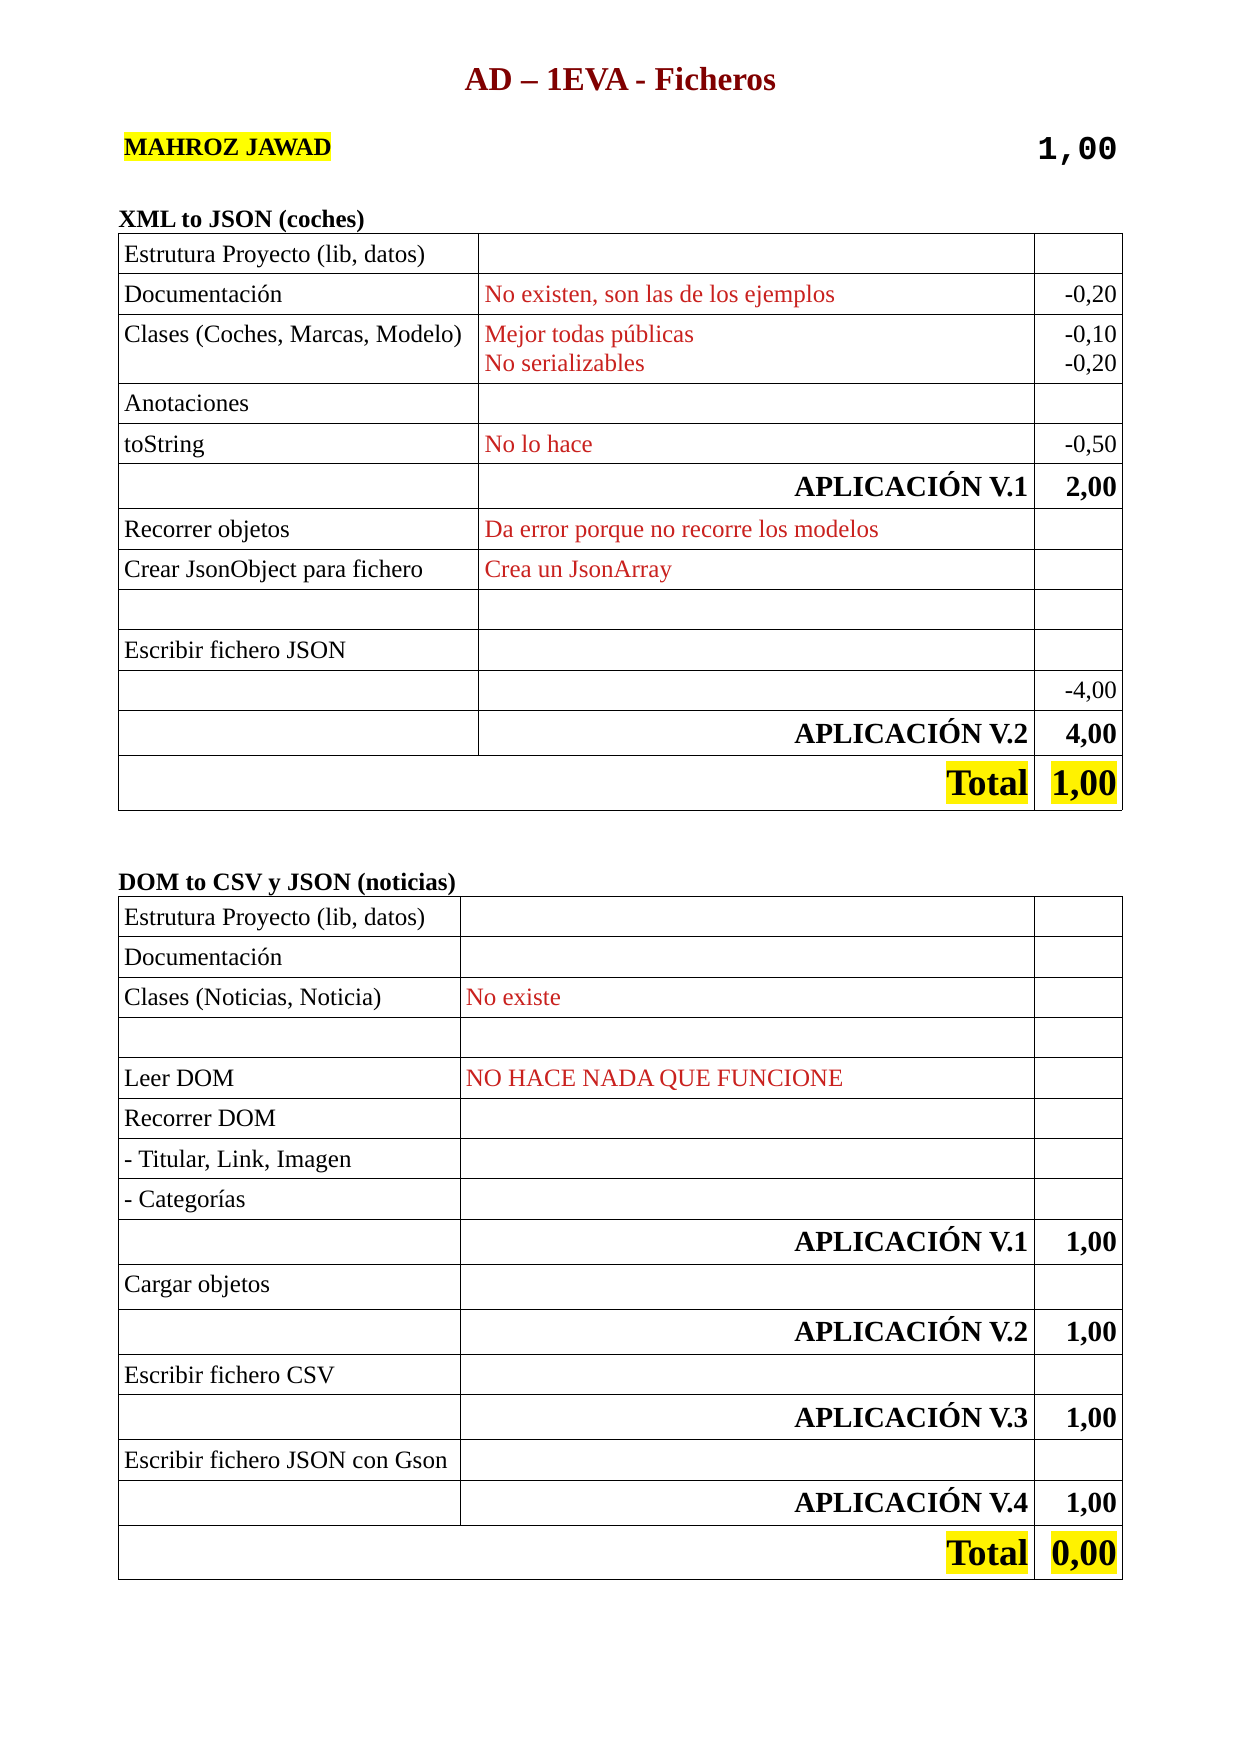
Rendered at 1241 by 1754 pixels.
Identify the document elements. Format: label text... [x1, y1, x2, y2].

table_cell Crea un JsonArray [479, 550, 1034, 589]
table_cell 1,00 [1035, 756, 1122, 810]
table_header Estrutura Proyecto (lib, datos) [119, 897, 460, 936]
table_cell [119, 1220, 460, 1264]
table_cell Mejor todas públicas No serializables [479, 315, 1034, 383]
table_cell [119, 1310, 460, 1354]
table_cell Escribir fichero JSON [119, 630, 478, 669]
table_cell [461, 1265, 1034, 1309]
table_cell 0,00 [1035, 1526, 1122, 1579]
table_cell [479, 384, 1034, 423]
table_cell Cargar objetos [119, 1265, 460, 1309]
table_cell [1035, 509, 1122, 549]
table_cell Escribir fichero JSON con Gson [119, 1440, 460, 1479]
table_cell [1035, 630, 1122, 669]
table_cell 1,00 [1035, 1220, 1122, 1264]
table_cell Escribir fichero CSV [119, 1355, 460, 1394]
table_cell [1035, 1058, 1122, 1098]
table_cell -0,20 [1035, 274, 1122, 313]
table_cell [461, 1139, 1034, 1178]
table_cell No lo hace [479, 424, 1034, 463]
table_cell [461, 1440, 1034, 1479]
table_cell Total [119, 1526, 1034, 1579]
table_cell [1035, 550, 1122, 589]
table_cell [1035, 1018, 1122, 1057]
table_cell [1035, 384, 1122, 423]
table_cell APLICACIÓN V.3 [461, 1395, 1034, 1439]
table_cell 4,00 [1035, 711, 1122, 755]
table_cell Documentación [119, 937, 460, 977]
text DOM to CSV y JSON (noticias) [118, 867, 1122, 896]
table_cell [479, 630, 1034, 669]
table_cell 1,00 [1035, 1395, 1122, 1439]
table_cell -0,10 -0,20 [1035, 315, 1122, 383]
table_header [461, 897, 1034, 936]
table_cell [119, 1481, 460, 1525]
table_cell No existe [461, 978, 1034, 1017]
table_cell [461, 1179, 1034, 1218]
table_cell [1035, 1440, 1122, 1479]
table_cell APLICACIÓN V.1 [461, 1220, 1034, 1264]
table_cell Anotaciones [119, 384, 478, 423]
table_cell [1035, 1355, 1122, 1394]
table_cell toString [119, 424, 478, 463]
table_cell [119, 1018, 460, 1057]
table_cell 1,00 [1035, 1310, 1122, 1354]
table_cell [479, 590, 1034, 629]
table_cell [119, 671, 478, 710]
table_cell [119, 590, 478, 629]
table_cell Recorrer objetos [119, 509, 478, 549]
table_cell Clases (Coches, Marcas, Modelo) [119, 315, 478, 383]
table_cell APLICACIÓN V.2 [479, 711, 1034, 755]
table_cell APLICACIÓN V.4 [461, 1481, 1034, 1525]
table_cell [1035, 1099, 1122, 1138]
table_header [1035, 234, 1122, 273]
table_cell -0,50 [1035, 424, 1122, 463]
table_cell Clases (Noticias, Noticia) [119, 978, 460, 1017]
table_cell Da error porque no recorre los modelos [479, 509, 1034, 549]
table_cell [119, 464, 478, 508]
table_header 1,00 [974, 126, 1123, 175]
table_header [479, 234, 1034, 273]
table_header Estrutura Proyecto (lib, datos) [119, 234, 478, 273]
table_cell [1035, 1139, 1122, 1178]
table_cell [1035, 590, 1122, 629]
table_cell [1035, 1265, 1122, 1309]
table_header [1035, 897, 1122, 936]
table_cell Leer DOM [119, 1058, 460, 1098]
table_cell [461, 1099, 1034, 1138]
table_cell [119, 1395, 460, 1439]
table_cell APLICACIÓN V.1 [479, 464, 1034, 508]
table_cell NO HACE NADA QUE FUNCIONE [461, 1058, 1034, 1098]
table_cell 1,00 [1035, 1481, 1122, 1525]
table_header MAHROZ JAWAD [118, 126, 974, 175]
table_cell [1035, 978, 1122, 1017]
table_cell [1035, 937, 1122, 977]
text XML to JSON (coches) [118, 204, 1122, 233]
table_cell - Titular, Link, Imagen [119, 1139, 460, 1178]
table_cell No existen, son las de los ejemplos [479, 274, 1034, 313]
table_cell Crear JsonObject para fichero [119, 550, 478, 589]
text AD – 1EVA - Ficheros [118, 59, 1122, 97]
table_cell 2,00 [1035, 464, 1122, 508]
table_cell - Categorías [119, 1179, 460, 1218]
table_cell -4,00 [1035, 671, 1122, 710]
table_cell [479, 671, 1034, 710]
table_cell [461, 937, 1034, 977]
table_cell [461, 1355, 1034, 1394]
table_cell Recorrer DOM [119, 1099, 460, 1138]
table_cell [461, 1018, 1034, 1057]
table_cell Total [119, 756, 1034, 810]
table_cell Documentación [119, 274, 478, 313]
table_cell [1035, 1179, 1122, 1218]
table_cell [119, 711, 478, 755]
table_cell APLICACIÓN V.2 [461, 1310, 1034, 1354]
